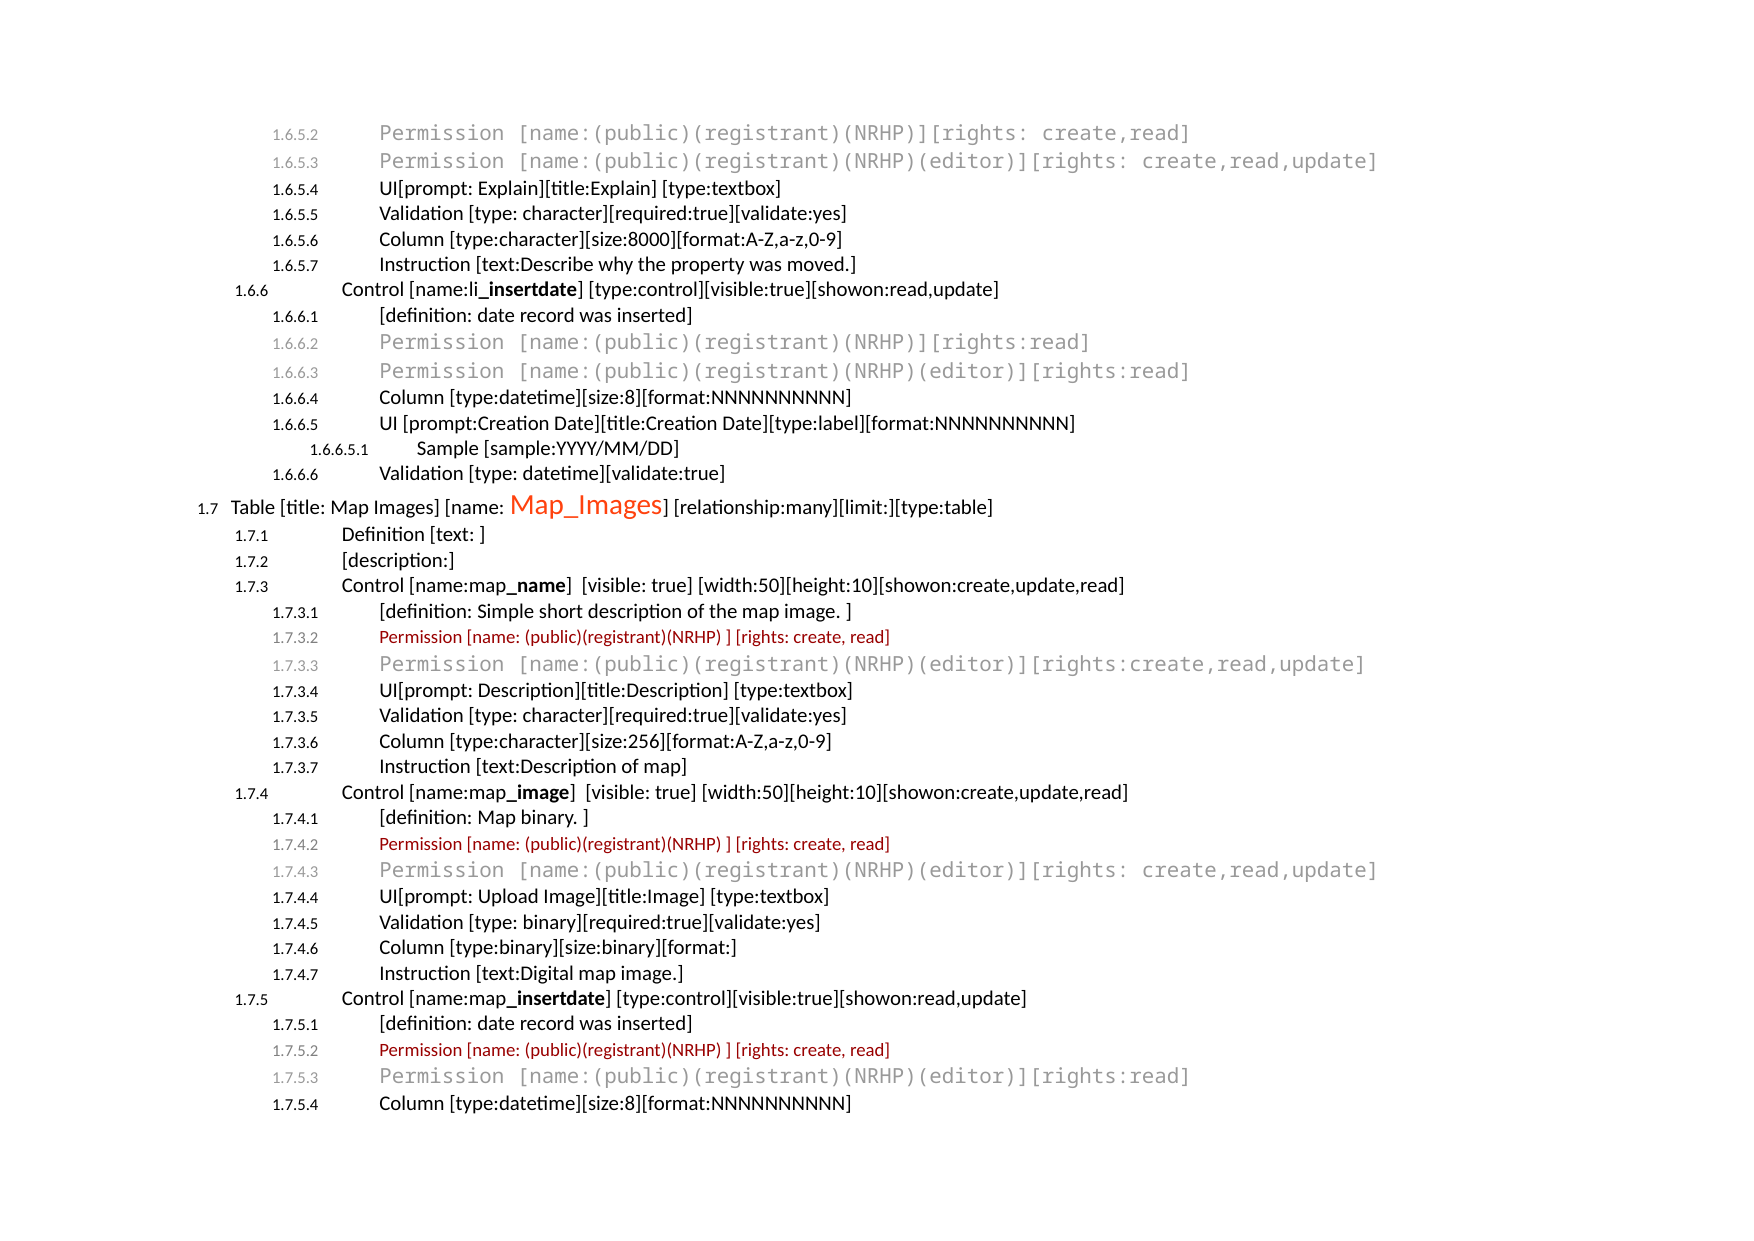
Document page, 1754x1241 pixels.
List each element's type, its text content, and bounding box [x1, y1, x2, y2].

list Sample [sample:YYYY/MM/DD] [306, 435, 1636, 461]
list Permission [name: (public)(registrant)(NRHP) ] [rights: create, read] [268, 1036, 1636, 1061]
list Permission [name:(public)(registrant)(NRHP)][rights:read] [268, 327, 1636, 356]
list Control [name:map_name] [visible: true] [width:50][height:10][showon:create,update,read] [231, 572, 1636, 598]
list Permission [name: (public)(registrant)(NRHP) ] [rights: create, read] [268, 830, 1636, 855]
list Permission [name:(public)(registrant)(NRHP)(editor)][rights: create,read,update] [268, 855, 1636, 883]
list Permission [name:(public)(registrant)(NRHP)][rights: create,read] [268, 118, 1636, 147]
list Table [title: Map Images] [name: Map_Images] [relationship:many][limit:][type:table] [193, 486, 1636, 522]
list [definition: date record was inserted] [268, 1011, 1636, 1036]
list UI[prompt: Upload Image][title:Image] [type:textbox] [268, 883, 1636, 909]
list Permission [name: (public)(registrant)(NRHP) ] [rights: create, read] [268, 623, 1636, 649]
list [definition: Simple short description of the map image. ] [268, 598, 1636, 623]
list Instruction [text:Description of map] [268, 753, 1636, 779]
list Column [type:datetime][size:8][format:NNNNNNNNNN] [268, 1090, 1636, 1115]
list Validation [type: character][required:true][validate:yes] [268, 703, 1636, 728]
list Definition [text: ] [231, 522, 1636, 547]
list Validation [type: binary][required:true][validate:yes] [268, 909, 1636, 934]
list Permission [name:(public)(registrant)(NRHP)(editor)][rights:read] [268, 1061, 1636, 1090]
list UI[prompt: Explain][title:Explain] [type:textbox] [268, 175, 1636, 200]
list Control [name:li_insertdate] [type:control][visible:true][showon:read,update] [231, 277, 1636, 302]
list Permission [name:(public)(registrant)(NRHP)(editor)][rights:read] [268, 356, 1636, 384]
list Validation [type: character][required:true][validate:yes] [268, 200, 1636, 226]
list Permission [name:(public)(registrant)(NRHP)(editor)][rights:create,read,update] [268, 649, 1636, 677]
list Column [type:datetime][size:8][format:NNNNNNNNNN] [268, 384, 1636, 410]
list Column [type:character][size:8000][format:A-Z,a-z,0-9] [268, 226, 1636, 251]
list UI[prompt: Description][title:Description] [type:textbox] [268, 677, 1636, 703]
list [definition: Map binary. ] [268, 804, 1636, 830]
list Control [name:map_insertdate] [type:control][visible:true][showon:read,update] [231, 985, 1636, 1011]
list Instruction [text:Describe why the property was moved.] [268, 251, 1636, 277]
list Column [type:character][size:256][format:A-Z,a-z,0-9] [268, 728, 1636, 753]
list Validation [type: datetime][validate:true] [268, 461, 1636, 486]
list Column [type:binary][size:binary][format:] [268, 934, 1636, 960]
list UI [prompt:Creation Date][title:Creation Date][type:label][format:NNNNNNNNNN] [268, 410, 1636, 435]
list Instruction [text:Digital map image.] [268, 960, 1636, 985]
list Control [name:map_image] [visible: true] [width:50][height:10][showon:create,update,read] [231, 779, 1636, 804]
list [definition: date record was inserted] [268, 302, 1636, 327]
list [description:] [231, 547, 1636, 572]
list Permission [name:(public)(registrant)(NRHP)(editor)][rights: create,read,update] [268, 147, 1636, 175]
